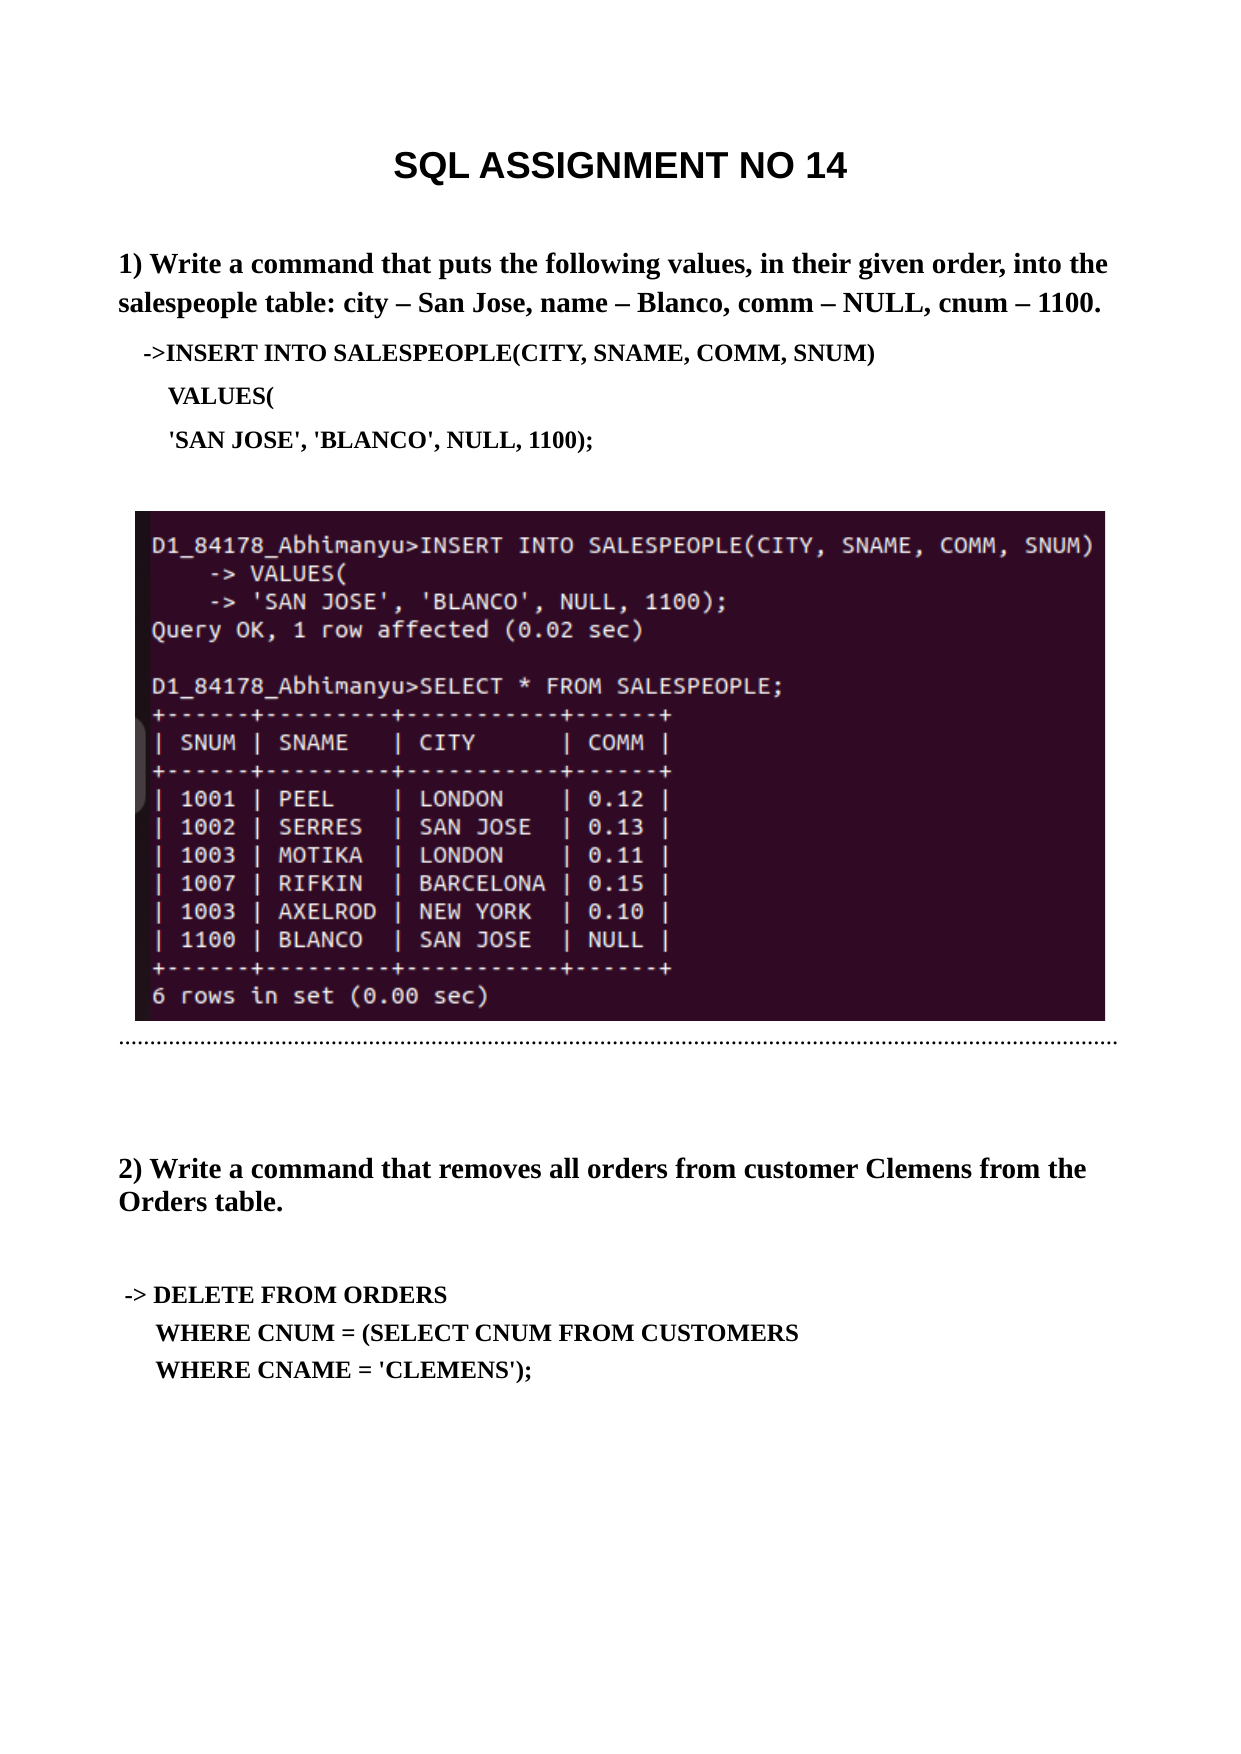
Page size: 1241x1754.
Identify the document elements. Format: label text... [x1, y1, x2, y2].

text 'SAN JOSE', 'BLANCO', NULL, 1100); [118, 425, 1122, 453]
text 1) Write a command that puts the following values, in their given order, into the salespeople table: city – San Jose, name – Blanco, comm – NULL, cnum – 1100. [118, 246, 1122, 318]
text -> DELETE FROM ORDERS [118, 1281, 1122, 1309]
text WHERE CNUM = (SELECT CNUM FROM CUSTOMERS [118, 1318, 1122, 1347]
text WHERE CNAME = 'CLEMENS'); [118, 1355, 1122, 1384]
picture [135, 511, 1106, 1021]
text ................................................................................................................................................................ [118, 511, 1122, 1049]
text VALUES( [118, 381, 1122, 410]
text ->INSERT INTO SALESPEOPLE(CITY, SNAME, COMM, SNUM) [118, 338, 1122, 367]
text 2) Write a command that removes all orders from customer Clemens from the Orders table. [118, 1151, 1122, 1218]
subtitle SQL ASSIGNMENT NO 14 [118, 143, 1122, 186]
